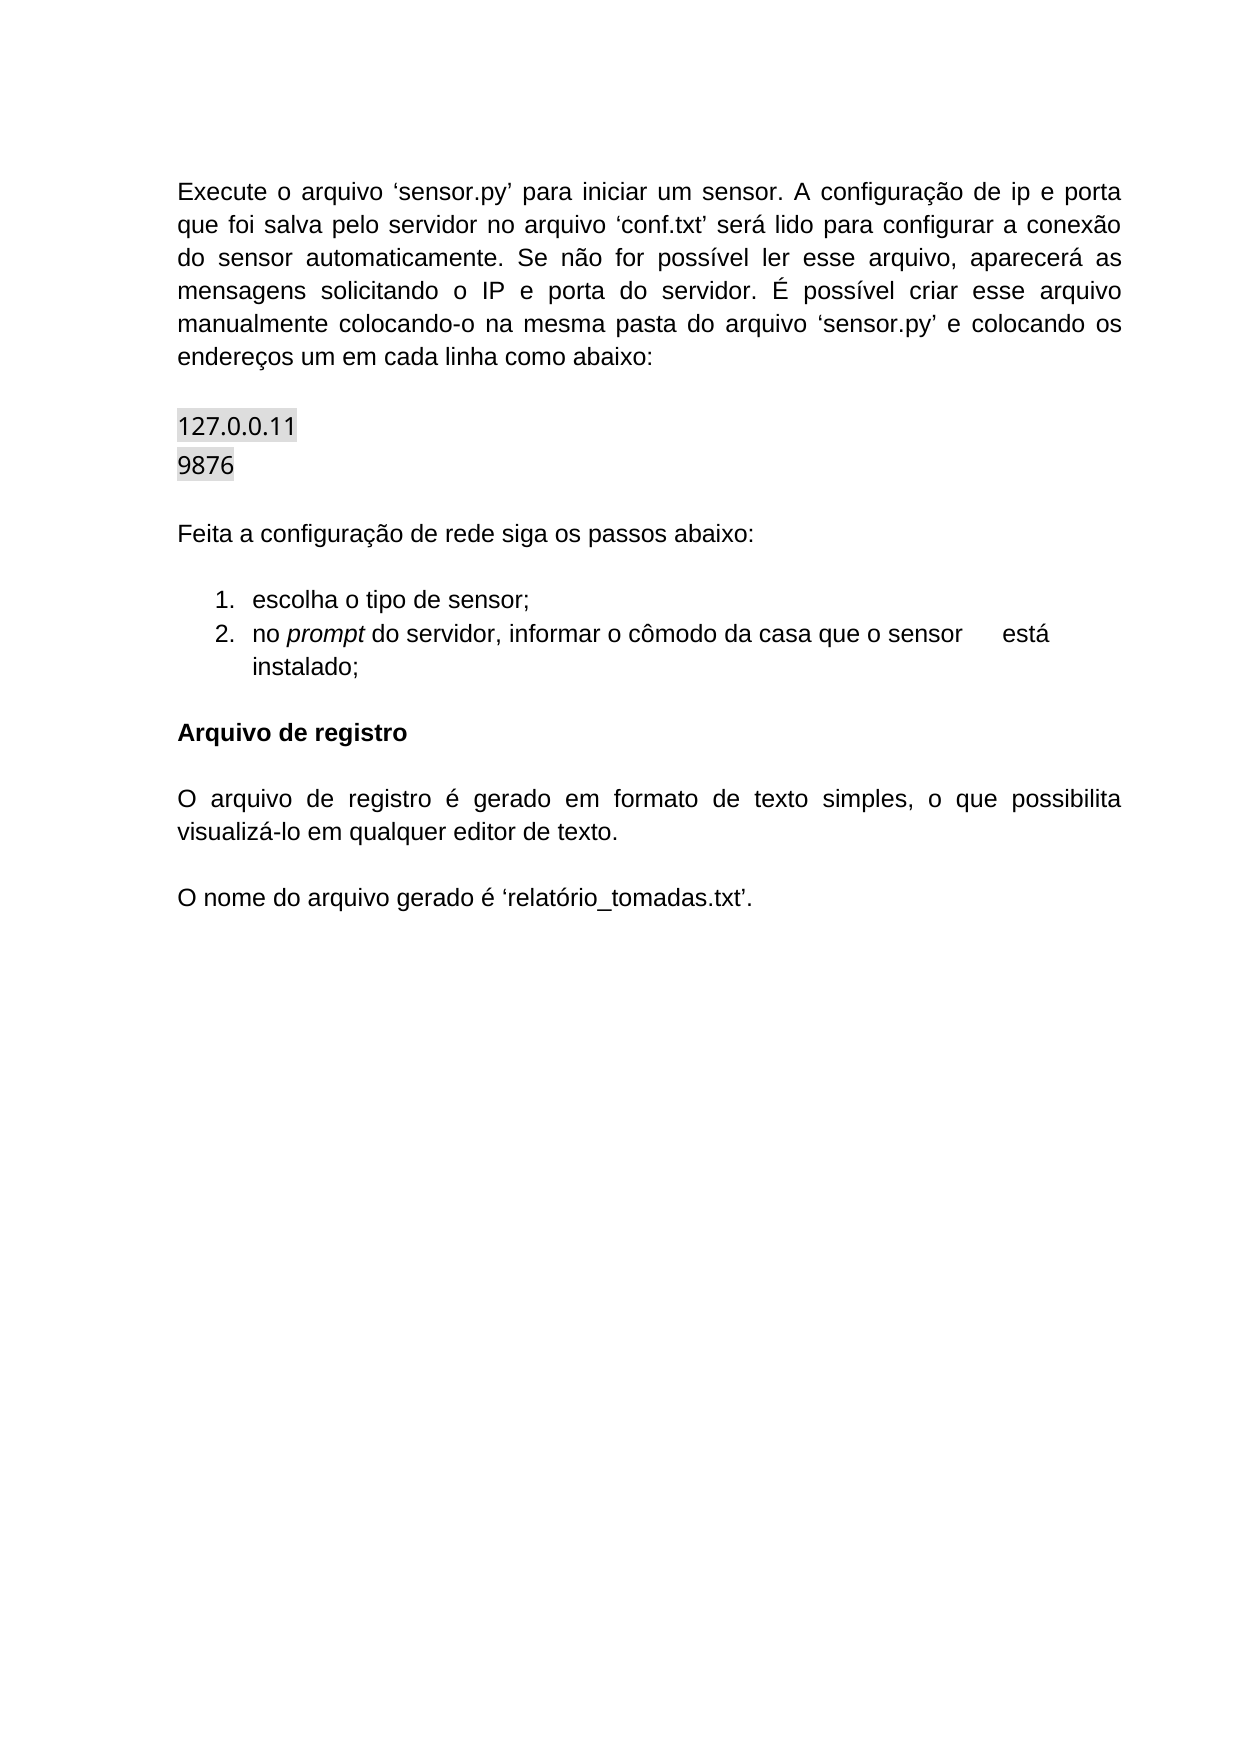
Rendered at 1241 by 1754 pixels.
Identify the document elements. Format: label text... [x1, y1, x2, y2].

text Execute o arquivo ‘sensor.py’ para iniciar um sensor. A configuração de ip e porta que foi salva pelo servidor no arquivo ‘conf.txt’ será lido para configurar a conexão do sensor automaticamente. Se não for possível ler esse arquivo, aparecerá as mensagens solicitando o IP e porta do servidor. É possível criar esse arquivo manualmente colocando-o na mesma pasta do arquivo ‘sensor.py’ e colocando os endereços um em cada linha como abaixo: [177, 177, 1123, 371]
list no prompt do servidor, informar o cômodo da casa que o sensor está instalado; [214, 618, 1123, 680]
text O arquivo de registro é gerado em formato de texto simples, o que possibilita visualizá-lo em qualquer editor de texto. [177, 784, 1123, 845]
text Feita a configuração de rede siga os passos abaixo: [177, 519, 1123, 548]
text 127.0.0.11 [177, 408, 1123, 442]
text Arquivo de registro [177, 718, 1123, 746]
text 9876 [177, 447, 1123, 481]
text O nome do arquivo gerado é ‘relatório_tomadas.txt’. [177, 883, 1123, 911]
list escolha o tipo de sensor; [214, 586, 1123, 614]
